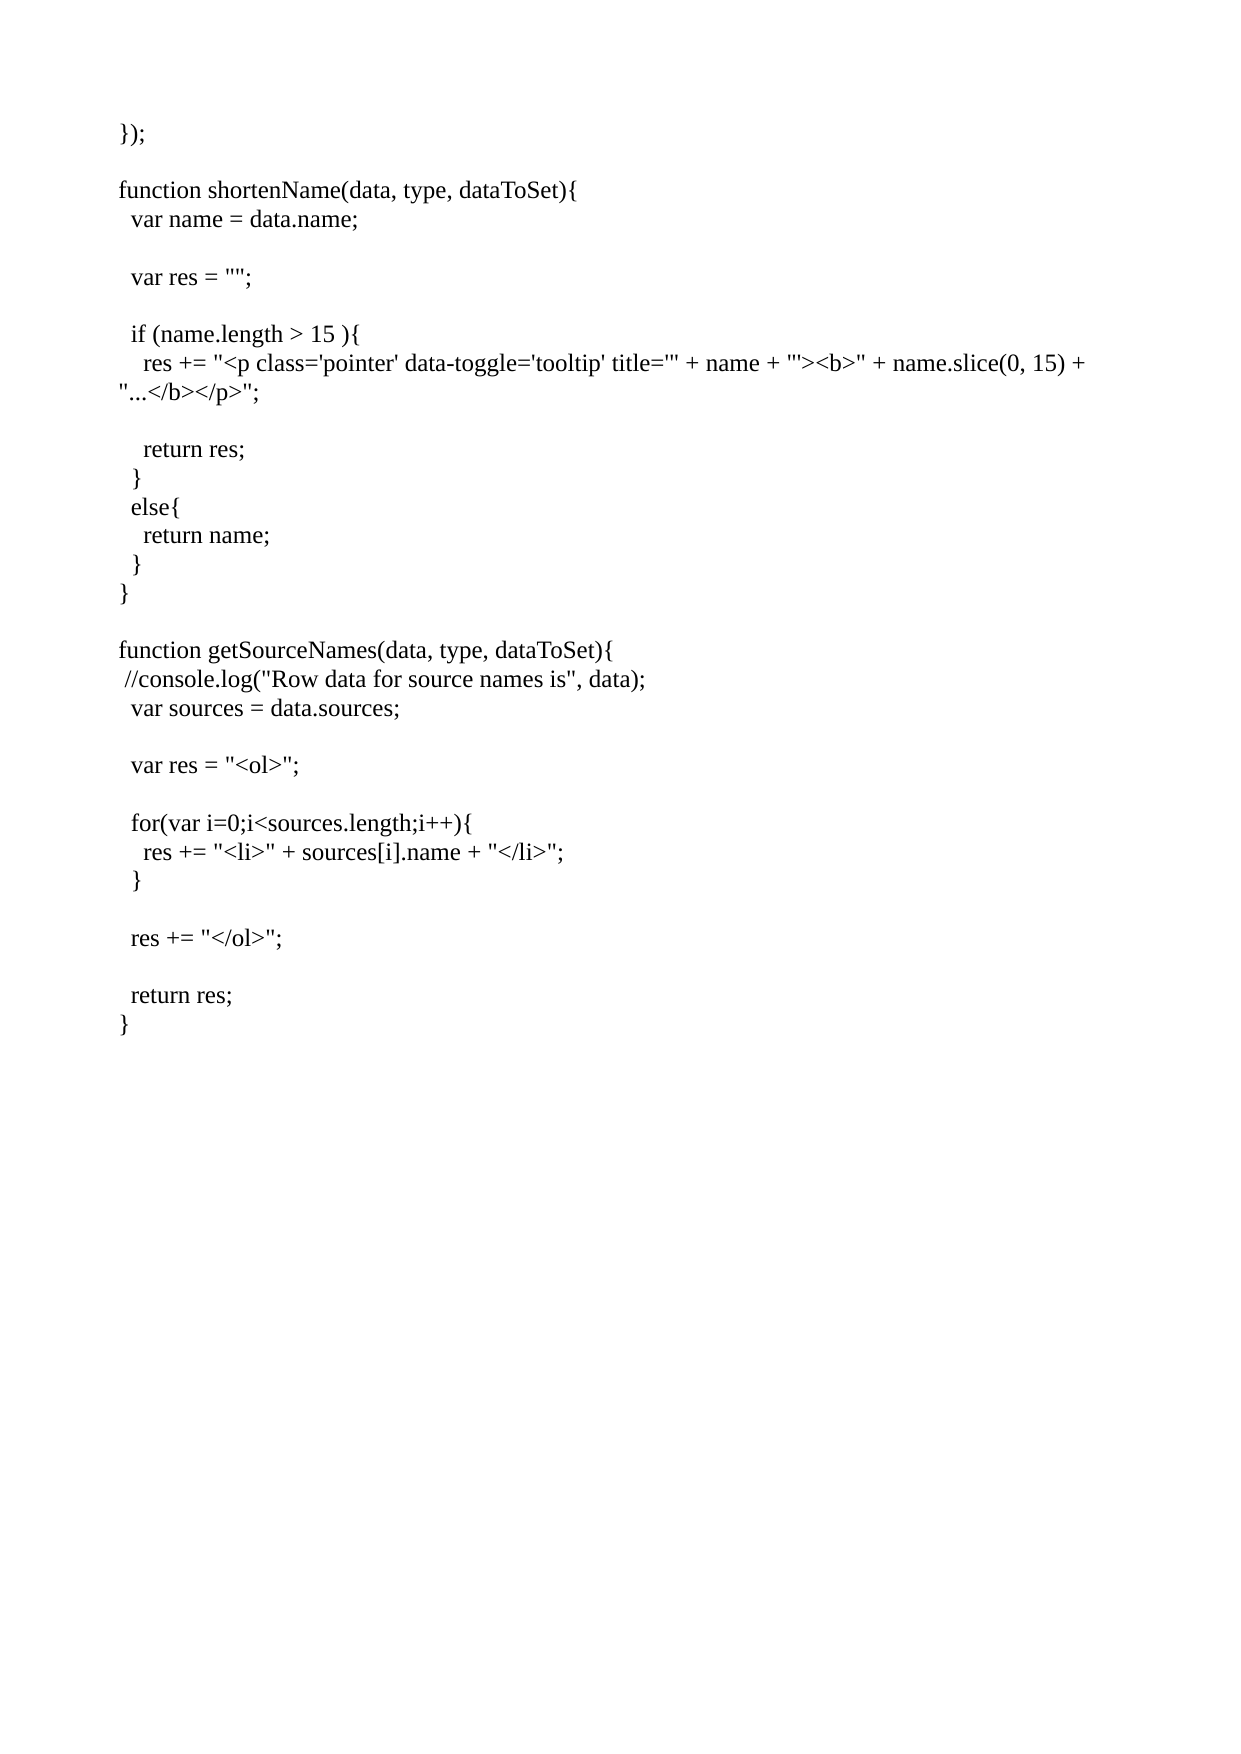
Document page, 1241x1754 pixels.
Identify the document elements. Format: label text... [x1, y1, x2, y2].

text var res = ""; [118, 262, 1122, 291]
text res += "</ol>"; [118, 923, 1122, 952]
text } [118, 463, 1122, 492]
text }); [118, 118, 1122, 147]
text return res; [118, 981, 1122, 1009]
text } [118, 549, 1122, 578]
text return res; [118, 434, 1122, 463]
text var res = "<ol>"; [118, 751, 1122, 779]
text } [118, 1009, 1122, 1038]
text for(var i=0;i<sources.length;i++){ [118, 808, 1122, 837]
text res += "<p class='pointer' data-toggle='tooltip' title='" + name + "'><b>" + name.slice(0, 15) + "...</b></p>"; [118, 348, 1122, 406]
text //console.log("Row data for source names is", data); [118, 664, 1122, 693]
text var name = data.name; [118, 204, 1122, 233]
text res += "<li>" + sources[i].name + "</li>"; [118, 837, 1122, 866]
text else{ [118, 492, 1122, 521]
text return name; [118, 521, 1122, 549]
text function getSourceNames(data, type, dataToSet){ [118, 636, 1122, 664]
text } [118, 866, 1122, 894]
text function shortenName(data, type, dataToSet){ [118, 176, 1122, 204]
text var sources = data.sources; [118, 693, 1122, 722]
text } [118, 578, 1122, 607]
text if (name.length > 15 ){ [118, 319, 1122, 348]
